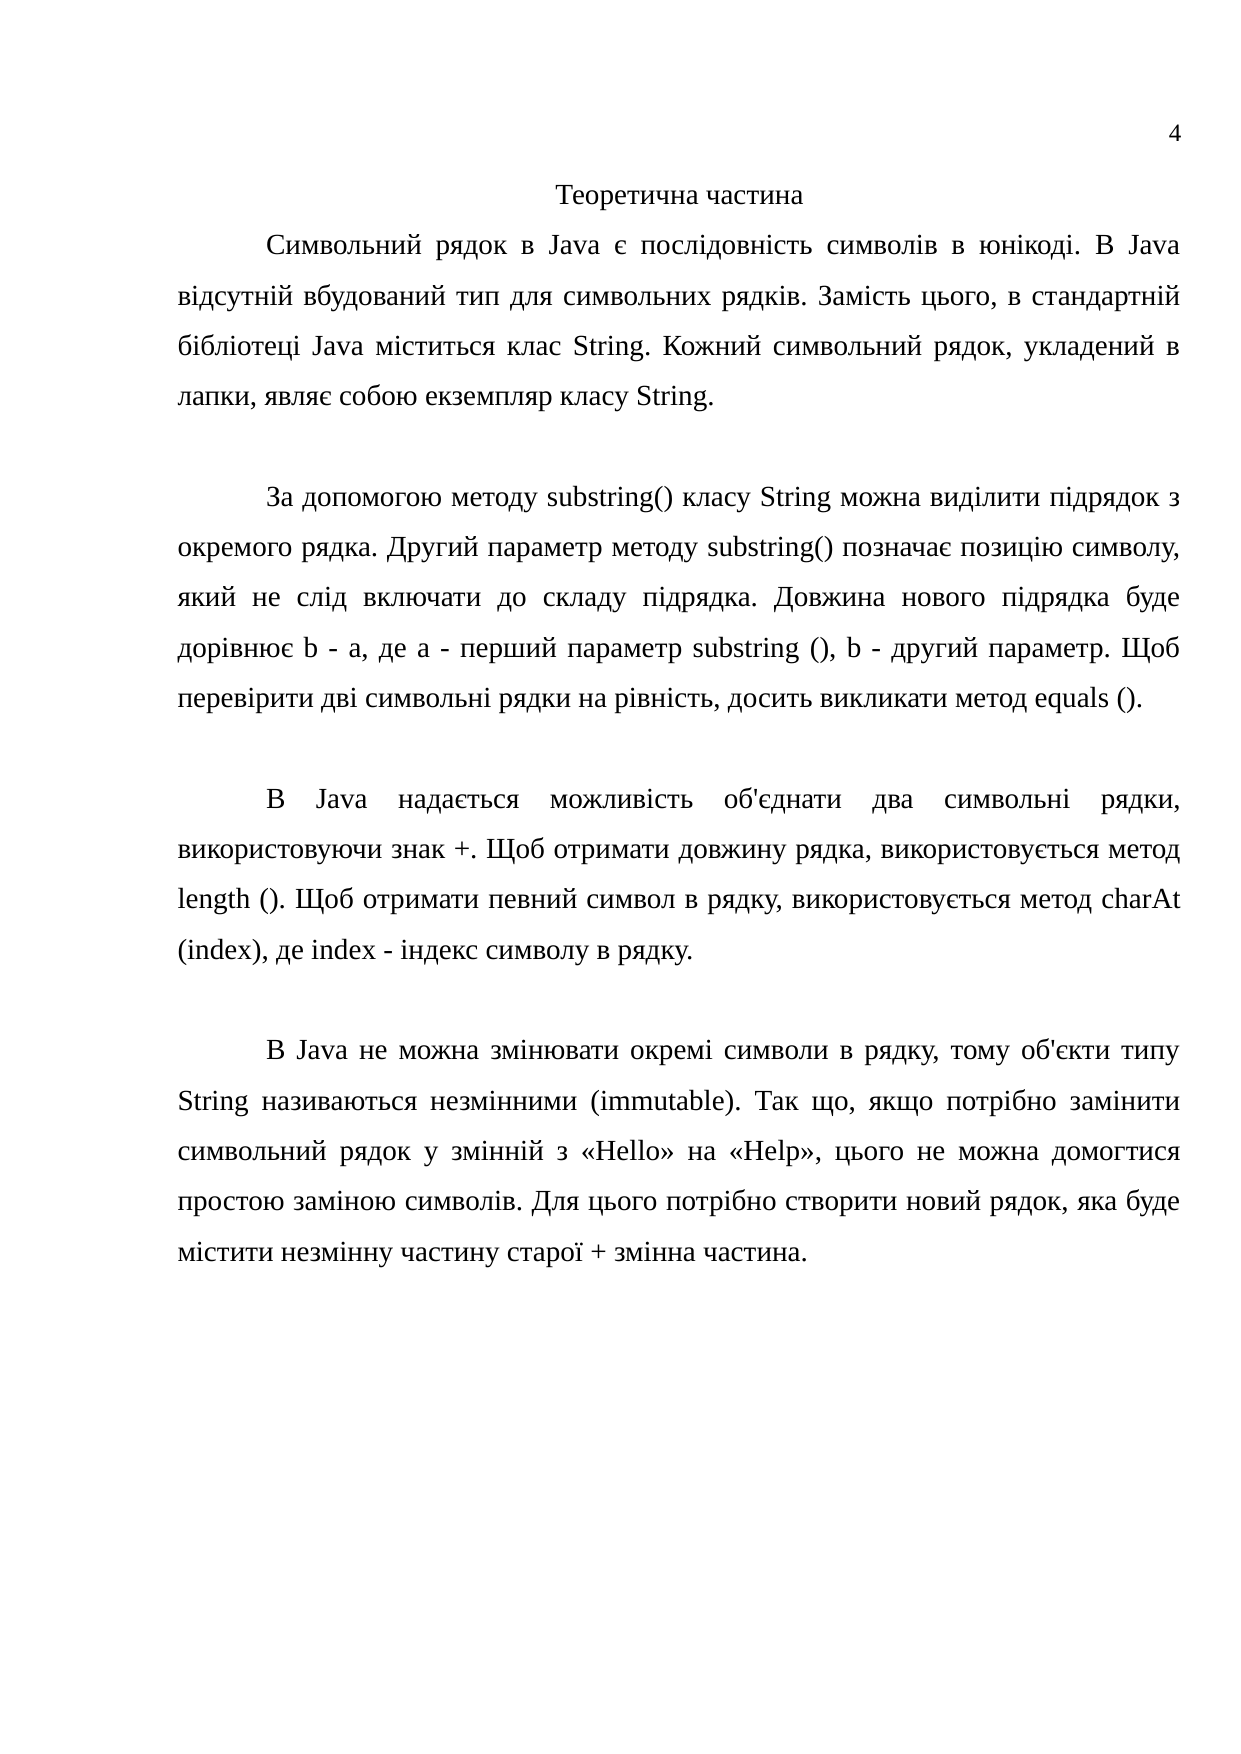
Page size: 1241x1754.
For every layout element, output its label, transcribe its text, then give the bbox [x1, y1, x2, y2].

text Символьний рядок в Java є послідовність символів в юнікоді. В Java відсутній вбудований тип для символьних рядків. Замість цього, в стандартній бібліотеці Java міститься клас String. Кожний символьний рядок, укладений в лапки, являє собою екземпляр класу String. [177, 227, 1181, 412]
text За допомогою методу substring() класу String можна виділити підрядок з окремого рядка. Другий параметр методу substring() позначає позицію символу, який не слід включати до складу підрядка. Довжина нового підрядка буде дорівнює b - a, де a - перший параметр substring (), b - другий параметр. Щоб перевірити дві символьні рядки на рівність, досить викликати метод equals (). [177, 479, 1181, 714]
text В Java надається можливість об'єднати два символьні рядки, використовуючи знак +. Щоб отримати довжину рядка, використовується метод length (). Щоб отримати певний символ в рядку, використовується метод charAt (index), де index - індекс символу в рядку. [177, 781, 1181, 965]
text В Java не можна змінювати окремі символи в рядку, тому об'єкти типу String називаються незмінними (immutable). Так що, якщо потрібно замінити символьний рядок у змінній з «Hello» на «Help», цього не можна домогтися простою заміною символів. Для цього потрібно створити новий рядок, яка буде містити незмінну частину старої + змінна частина. [177, 1032, 1181, 1267]
subtitle Теоретична частина [177, 177, 1181, 211]
